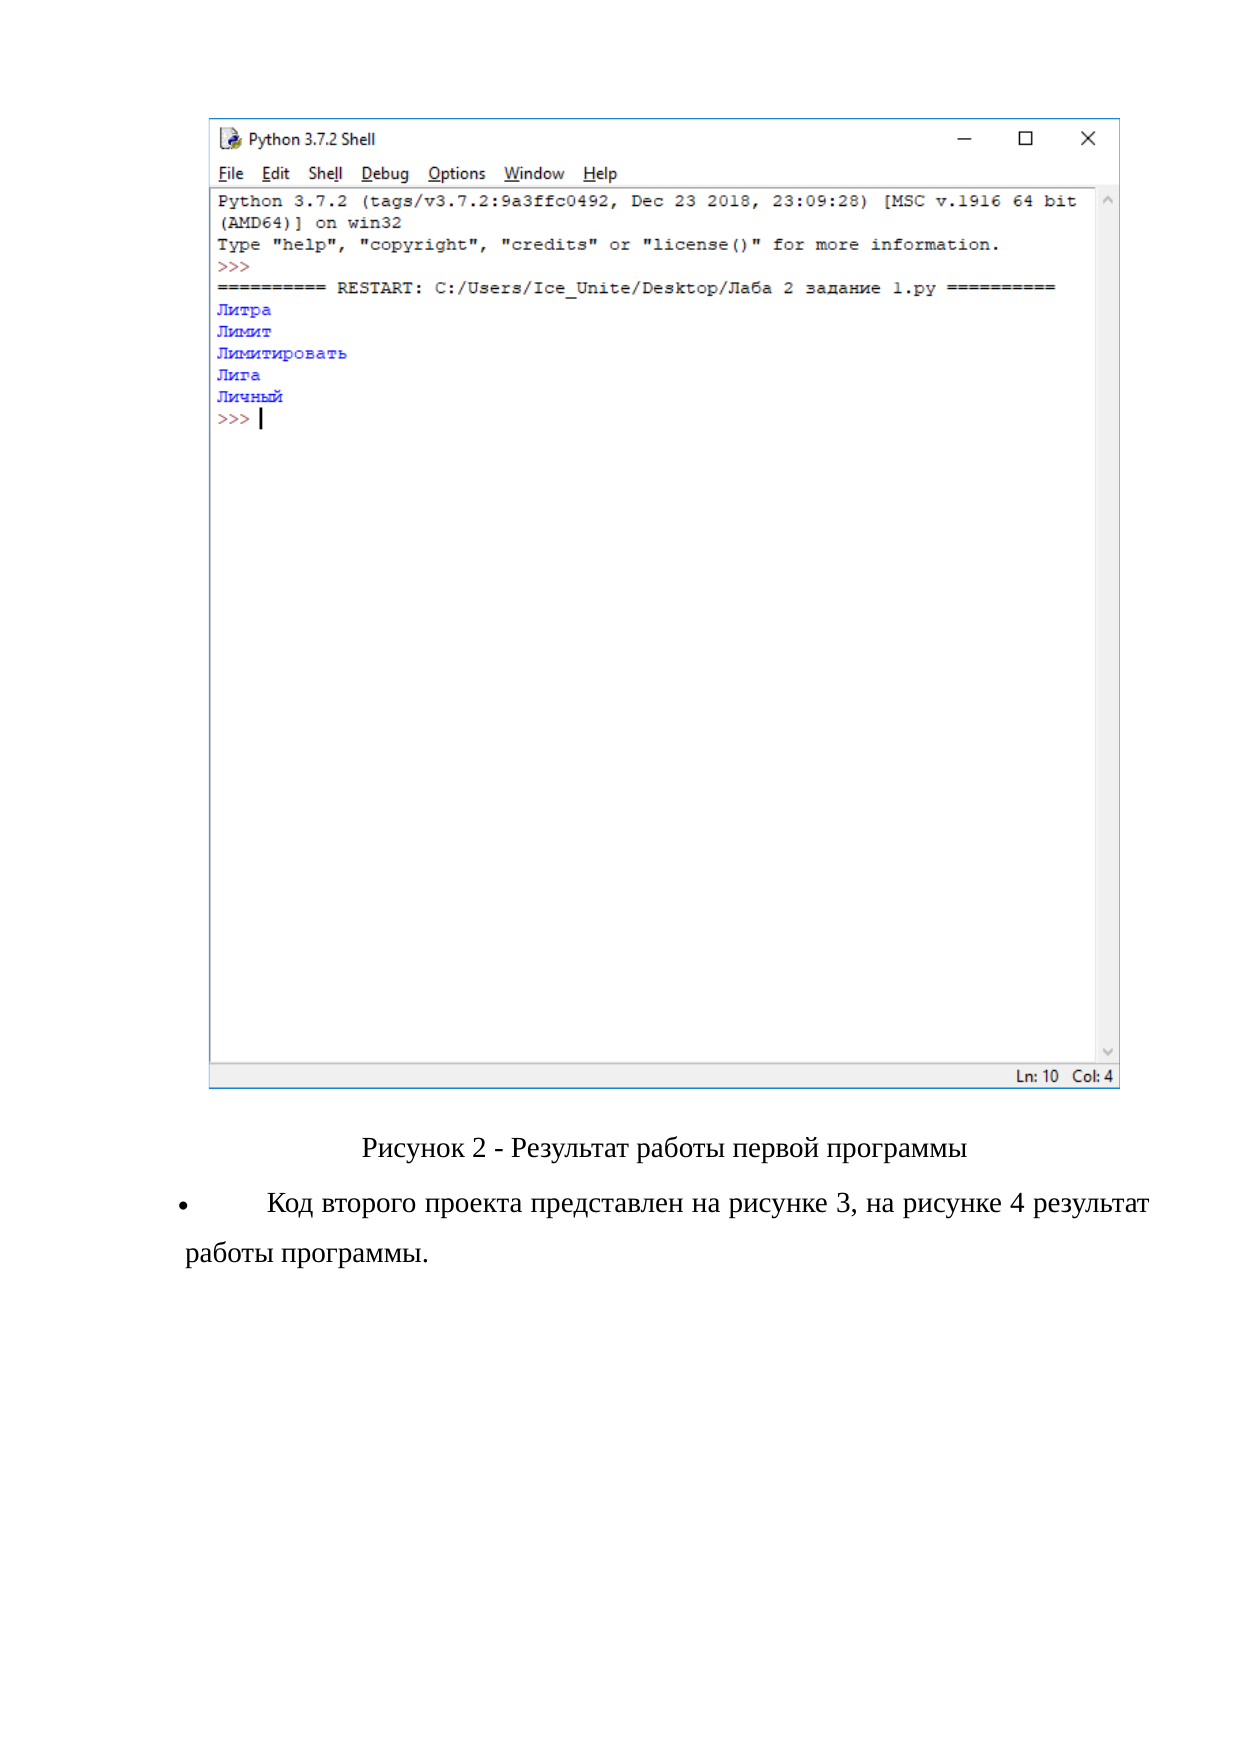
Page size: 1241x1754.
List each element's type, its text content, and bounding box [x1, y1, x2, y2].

list Код второго проекта представлен на рисунке 3, на рисунке 4 результат работы программы. [177, 1185, 1152, 1269]
text Рисунок 2 - Результат работы первой программы [177, 1130, 1152, 1164]
